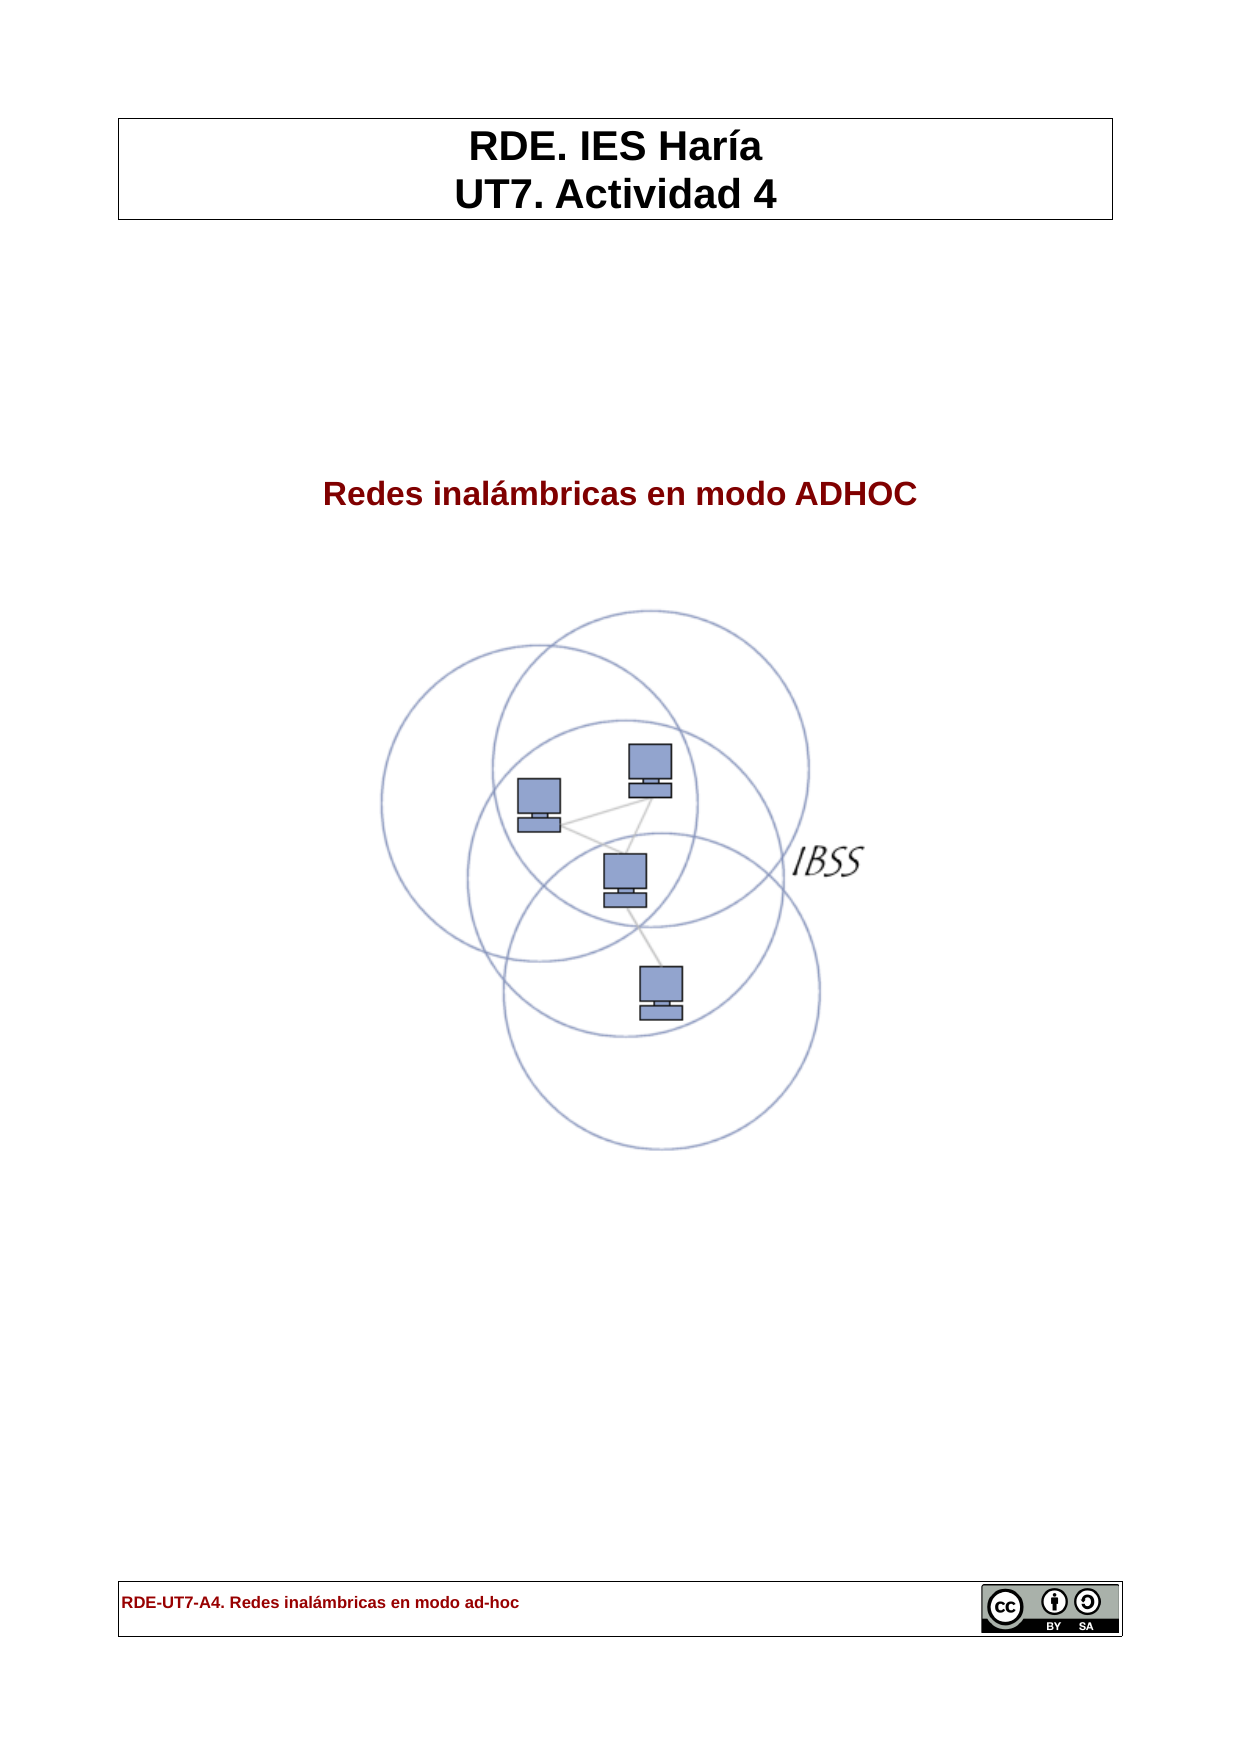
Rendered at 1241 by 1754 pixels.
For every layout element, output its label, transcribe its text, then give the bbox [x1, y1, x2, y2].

picture [339, 595, 901, 1176]
subtitle Redes inalámbricas en modo ADHOC [118, 474, 1122, 512]
text RDE. IES Haría [119, 119, 1112, 166]
picture [981, 1584, 1119, 1633]
text UT7. Actividad 4 [119, 166, 1112, 219]
